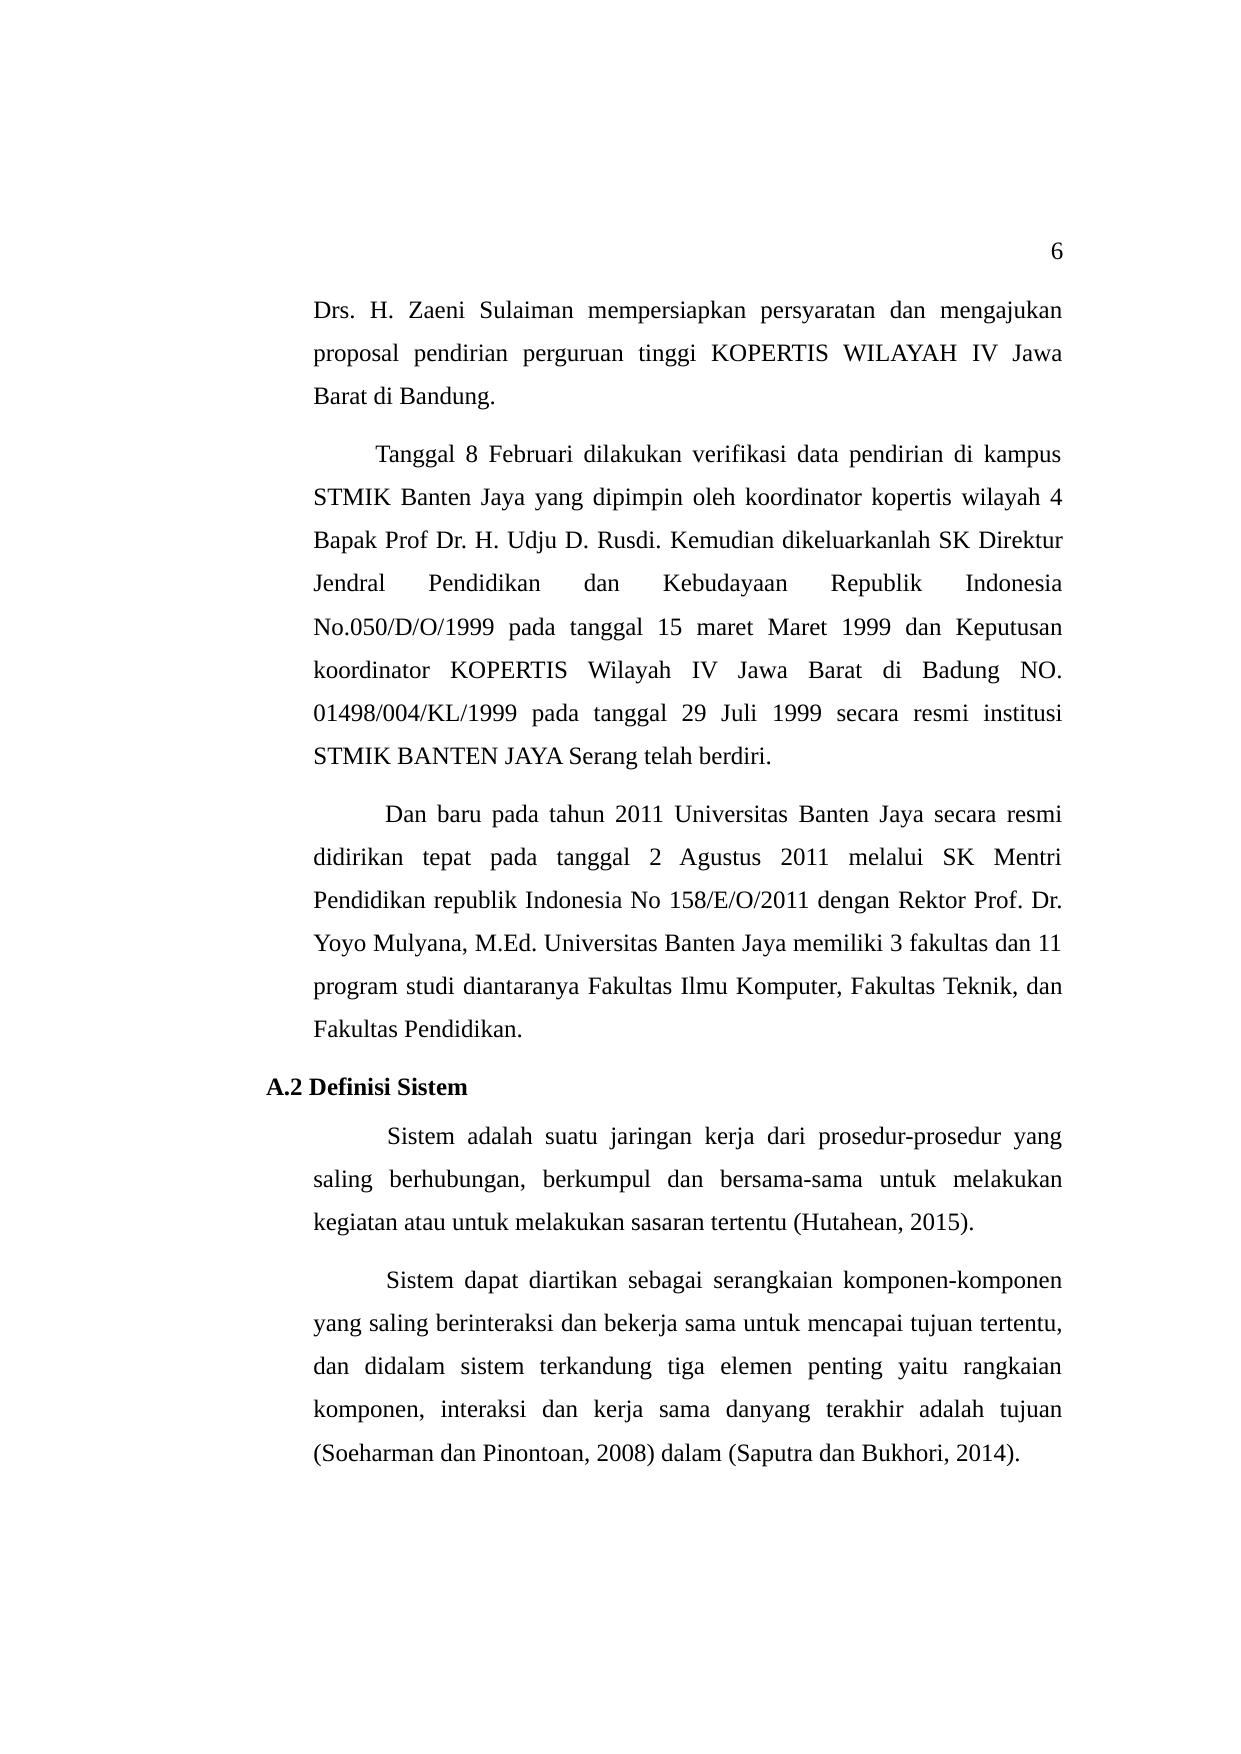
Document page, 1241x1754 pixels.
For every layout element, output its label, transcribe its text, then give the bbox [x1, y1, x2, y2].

text Sistem dapat diartikan sebagai serangkaian komponen-komponen yang saling berinteraksi dan bekerja sama untuk mencapai tujuan tertentu, dan didalam sistem terkandung tiga elemen penting yaitu rangkaian komponen, interaksi dan kerja sama danyang terakhir adalah tujuan (Soeharman dan Pinontoan, 2008) dalam (Saputra dan Bukhori, 2014). [313, 1265, 1063, 1466]
text A.2 Definisi Sistem [266, 1072, 1063, 1101]
text Dan baru pada tahun 2011 Universitas Banten Jaya secara resmi didirikan tepat pada tanggal 2 Agustus 2011 melalui SK Mentri Pendidikan republik Indonesia No 158/E/O/2011 dengan Rektor Prof. Dr. Yoyo Mulyana, M.Ed. Universitas Banten Jaya memiliki 3 fakultas dan 11 program studi diantaranya Fakultas Ilmu Komputer, Fakultas Teknik, dan Fakultas Pendidikan. [313, 799, 1063, 1043]
text Drs. H. Zaeni Sulaiman mempersiapkan persyaratan dan mengajukan proposal pendirian perguruan tinggi KOPERTIS WILAYAH IV Jawa Barat di Bandung. [313, 295, 1063, 410]
text Tanggal 8 Februari dilakukan verifikasi data pendirian di kampus STMIK Banten Jaya yang dipimpin oleh koordinator kopertis wilayah 4 Bapak Prof Dr. H. Udju D. Rusdi. Kemudian dikeluarkanlah SK Direktur Jendral Pendidikan dan Kebudayaan Republik Indonesia No.050/D/O/1999 pada tanggal 15 maret Maret 1999 dan Keputusan koordinator KOPERTIS Wilayah IV Jawa Barat di Badung NO. 01498/004/KL/1999 pada tanggal 29 Juli 1999 secara resmi institusi STMIK BANTEN JAYA Serang telah berdiri. [313, 439, 1063, 770]
text Sistem adalah suatu jaringan kerja dari prosedur-prosedur yang saling berhubungan, berkumpul dan bersama-sama untuk melakukan kegiatan atau untuk melakukan sasaran tertentu (Hutahean, 2015). [313, 1121, 1063, 1236]
